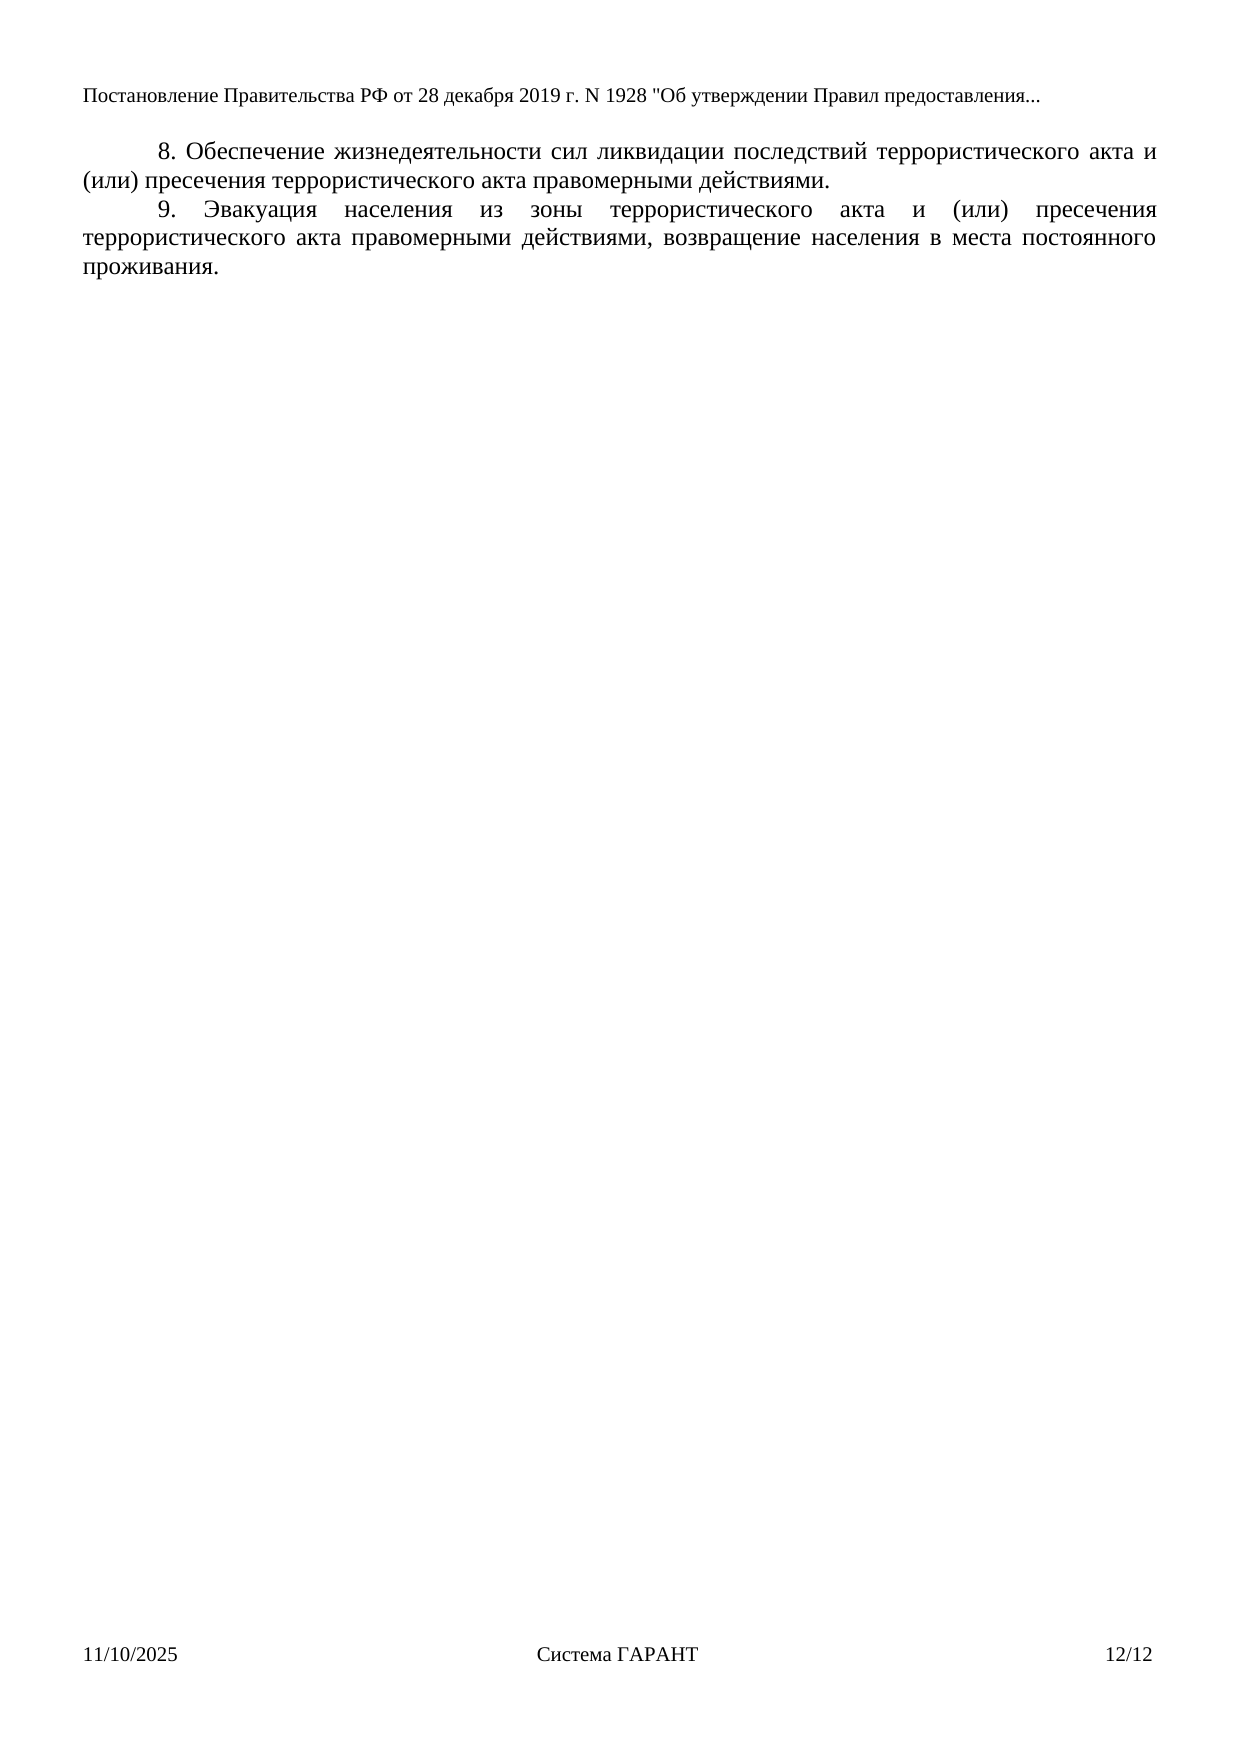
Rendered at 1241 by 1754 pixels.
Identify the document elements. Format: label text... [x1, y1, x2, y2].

text 9. Эвакуация населения из зоны террористического акта и (или) пресечения террористического акта правомерными действиями, возвращение населения в места постоянного проживания. [83, 194, 1157, 280]
text 8. Обеспечение жизнедеятельности сил ликвидации последствий террористического акта и (или) пресечения террористического акта правомерными действиями. [83, 136, 1157, 194]
